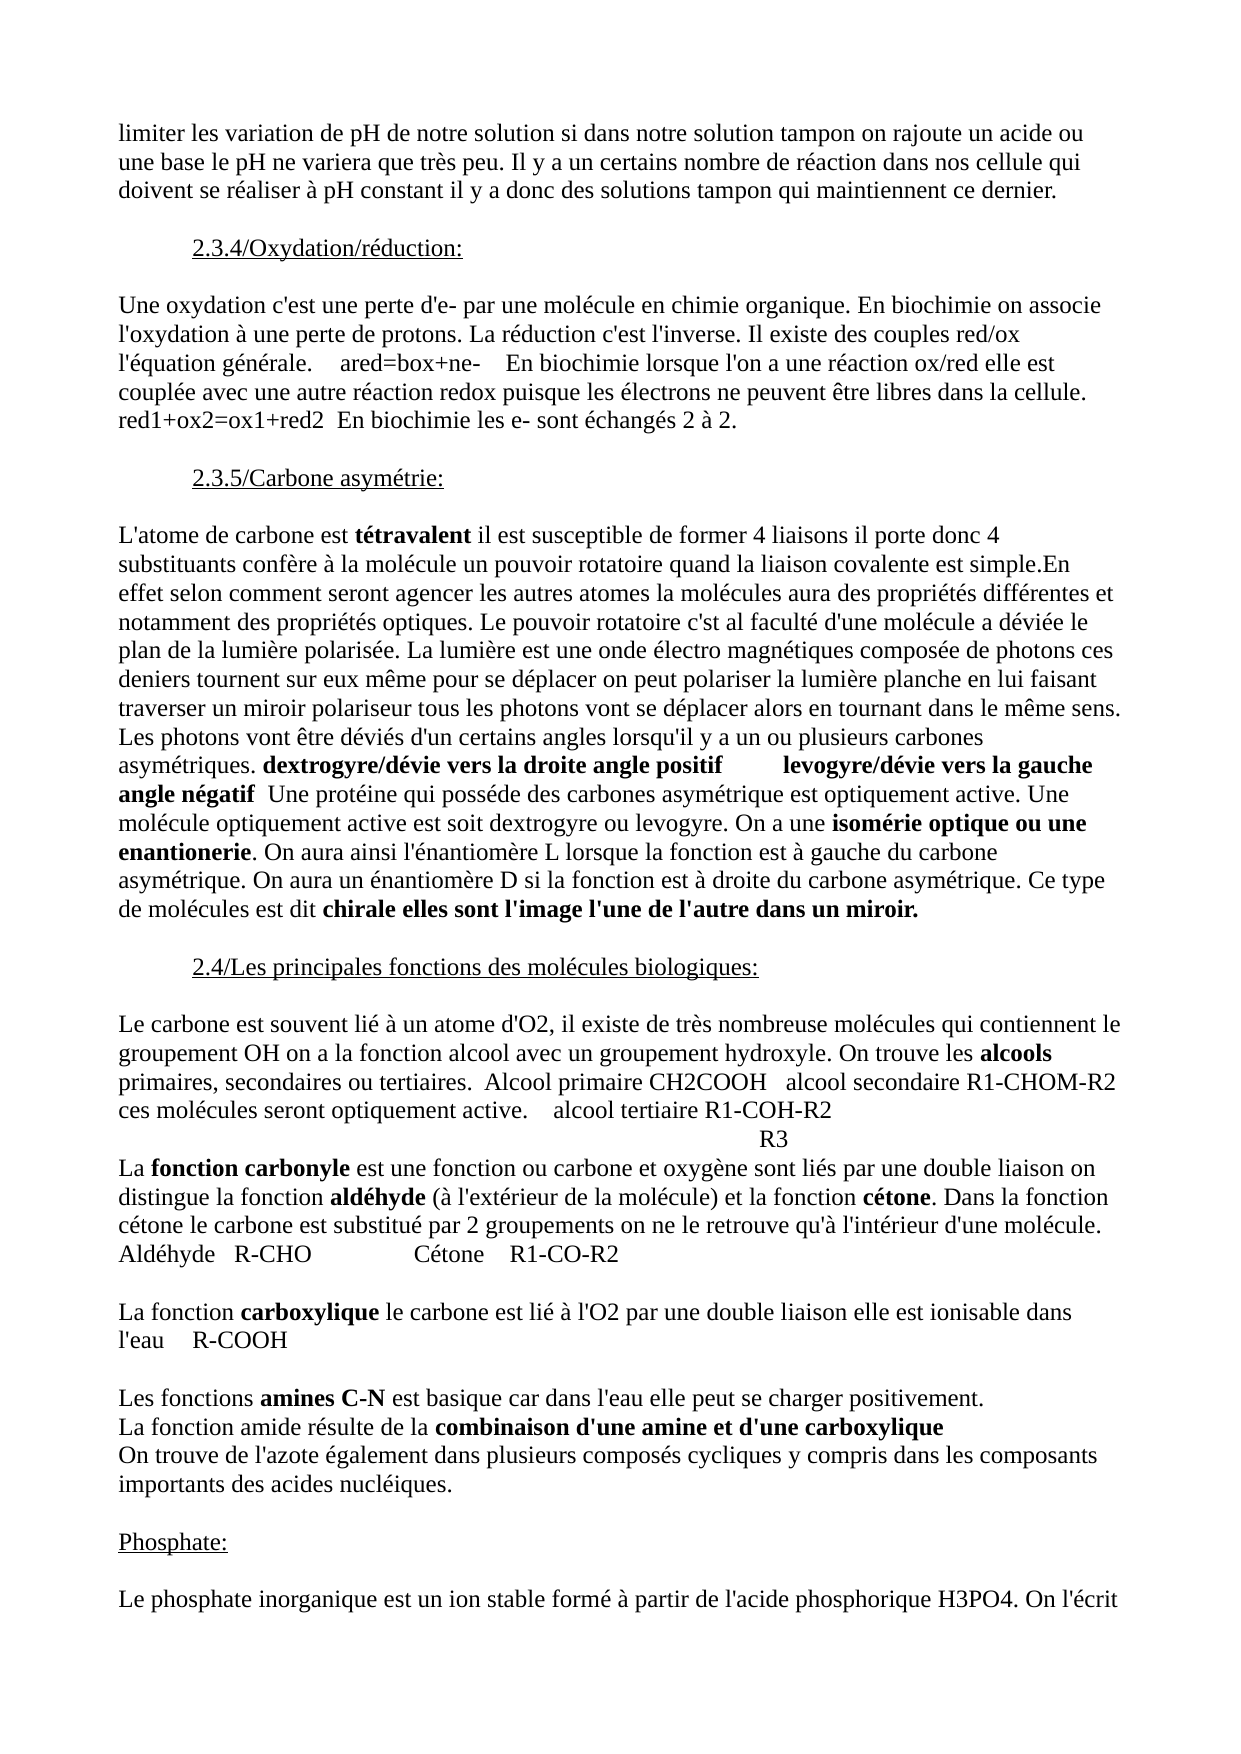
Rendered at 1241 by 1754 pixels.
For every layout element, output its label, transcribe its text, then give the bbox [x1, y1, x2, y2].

text L'atome de carbone est tétravalent il est susceptible de former 4 liaisons il porte donc 4 substituants confère à la molécule un pouvoir rotatoire quand la liaison covalente est simple.En effet selon comment seront agencer les autres atomes la molécules aura des propriétés différentes et notamment des propriétés optiques. Le pouvoir rotatoire c'st al faculté d'une molécule a déviée le plan de la lumière polarisée. La lumière est une onde électro magnétiques composée de photons ces deniers tournent sur eux même pour se déplacer on peut polariser la lumière planche en lui faisant traverser un miroir polariseur tous les photons vont se déplacer alors en tournant dans le même sens. Les photons vont être déviés d'un certains angles lorsqu'il y a un ou plusieurs carbones asymétriques. dextrogyre/dévie vers la droite angle positif levogyre/dévie vers la gauche angle négatif Une protéine qui posséde des carbones asymétrique est optiquement active. Une molécule optiquement active est soit dextrogyre ou levogyre. On a une isomérie optique ou une enantionerie. On aura ainsi l'énantiomère L lorsque la fonction est à gauche du carbone asymétrique. On aura un énantiomère D si la fonction est à droite du carbone asymétrique. Ce type de molécules est dit chirale elles sont l'image l'une de l'autre dans un miroir. [118, 521, 1122, 923]
text La fonction amide résulte de la combinaison d'une amine et d'une carboxylique [118, 1412, 1122, 1441]
text Le phosphate inorganique est un ion stable formé à partir de l'acide phosphorique H3PO4. On l'écrit [118, 1584, 1122, 1613]
text 2.3.4/Oxydation/réduction: [118, 233, 1122, 262]
text Le carbone est souvent lié à un atome d'O2, il existe de très nombreuse molécules qui contiennent le groupement OH on a la fonction alcool avec un groupement hydroxyle. On trouve les alcools primaires, secondaires ou tertiaires. Alcool primaire CH2COOH alcool secondaire R1-CHOM-R2 ces molécules seront optiquement active. alcool tertiaire R1-COH-R2 [118, 1009, 1122, 1124]
text La fonction carboxylique le carbone est lié à l'O2 par une double liaison elle est ionisable dans l'eau R-COOH [118, 1297, 1122, 1354]
text limiter les variation de pH de notre solution si dans notre solution tampon on rajoute un acide ou une base le pH ne variera que très peu. Il y a un certains nombre de réaction dans nos cellule qui doivent se réaliser à pH constant il y a donc des solutions tampon qui maintiennent ce dernier. [118, 118, 1122, 204]
text La fonction carbonyle est une fonction ou carbone et oxygène sont liés par une double liaison on distingue la fonction aldéhyde (à l'extérieur de la molécule) et la fonction cétone. Dans la fonction cétone le carbone est substitué par 2 groupements on ne le retrouve qu'à l'intérieur d'une molécule. [118, 1153, 1122, 1239]
text Phosphate: [118, 1527, 1122, 1556]
text red1+ox2=ox1+red2 En biochimie les e- sont échangés 2 à 2. [118, 406, 1122, 434]
text On trouve de l'azote également dans plusieurs composés cycliques y compris dans les composants importants des acides nucléiques. [118, 1441, 1122, 1498]
text Les fonctions amines C-N est basique car dans l'eau elle peut se charger positivement. [118, 1383, 1122, 1412]
text 2.4/Les principales fonctions des molécules biologiques: [118, 952, 1122, 981]
text R3 [118, 1124, 1122, 1153]
text Une oxydation c'est une perte d'e- par une molécule en chimie organique. En biochimie on associe l'oxydation à une perte de protons. La réduction c'est l'inverse. Il existe des couples red/ox l'équation générale. ared=box+ne- En biochimie lorsque l'on a une réaction ox/red elle est couplée avec une autre réaction redox puisque les électrons ne peuvent être libres dans la cellule. [118, 291, 1122, 406]
text Aldéhyde R-CHO Cétone R1-CO-R2 [118, 1239, 1122, 1268]
text 2.3.5/Carbone asymétrie: [118, 463, 1122, 492]
